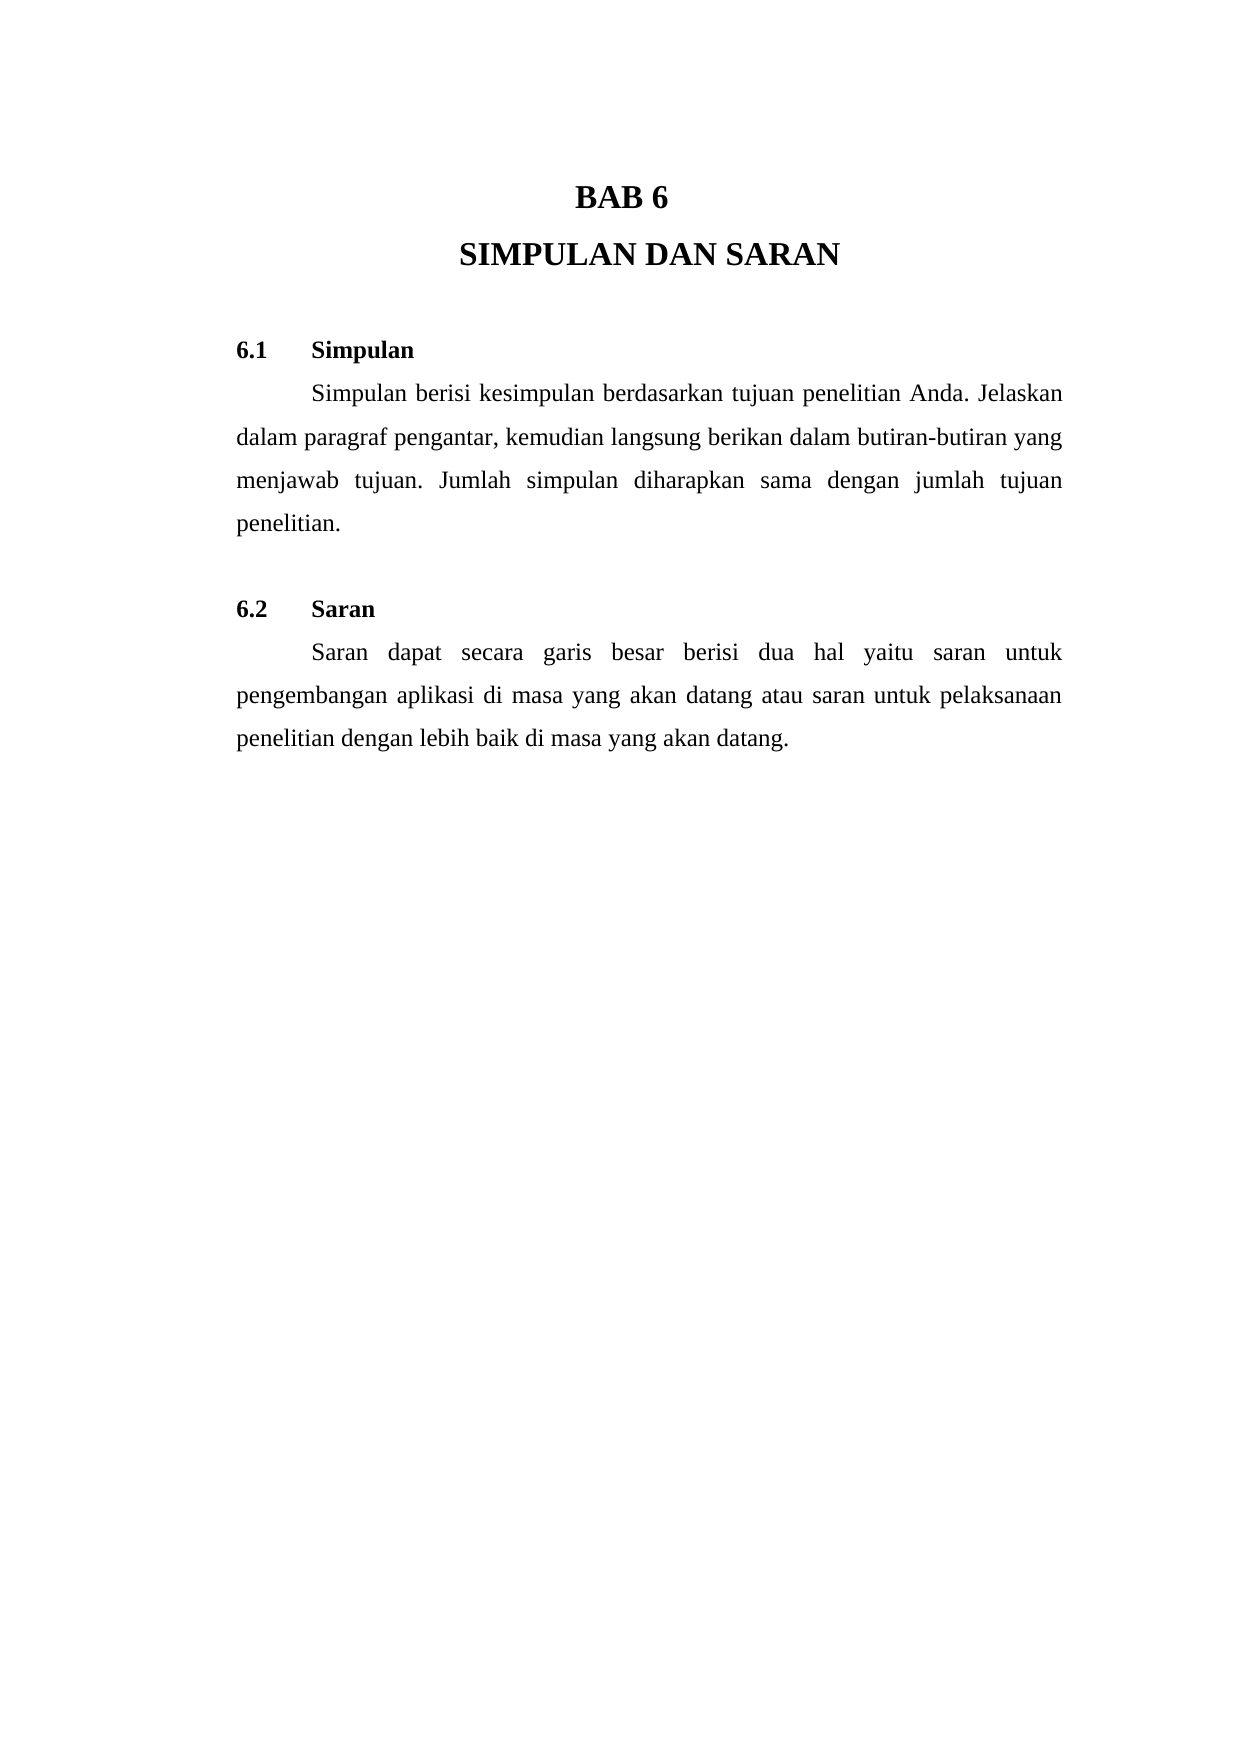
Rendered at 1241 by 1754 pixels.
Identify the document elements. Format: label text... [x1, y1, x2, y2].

text Saran dapat secara garis besar berisi dua hal yaitu saran untuk pengembangan aplikasi di masa yang akan datang atau saran untuk pelaksanaan penelitian dengan lebih baik di masa yang akan datang. [236, 637, 1063, 752]
subtitle SIMPULAN DAN SARAN [236, 177, 1063, 273]
subtitle Simpulan [236, 335, 1063, 364]
text Simpulan berisi kesimpulan berdasarkan tujuan penelitian Anda. Jelaskan dalam paragraf pengantar, kemudian langsung berikan dalam butiran-butiran yang menjawab tujuan. Jumlah simpulan diharapkan sama dengan jumlah tujuan penelitian. [236, 378, 1063, 537]
subtitle Saran [236, 594, 1063, 623]
